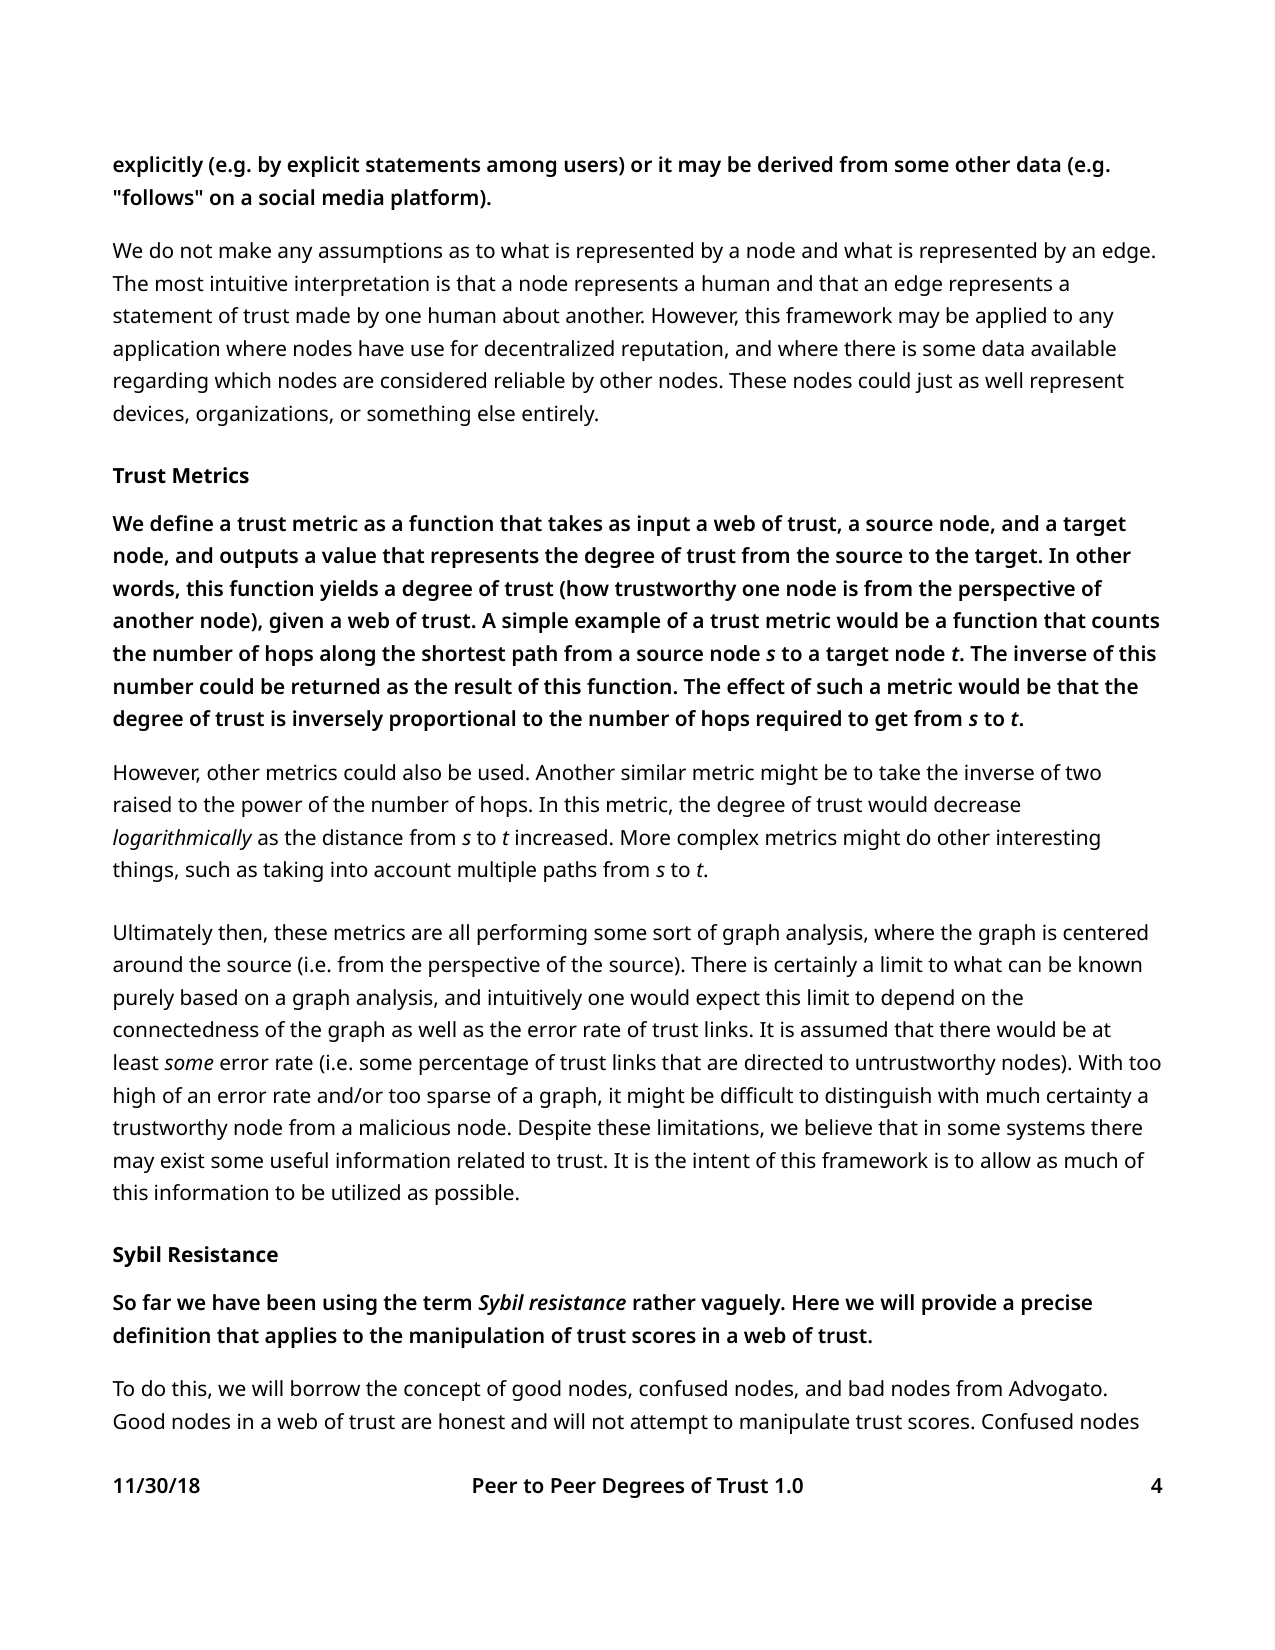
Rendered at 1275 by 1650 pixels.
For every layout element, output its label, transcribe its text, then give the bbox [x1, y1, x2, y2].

text To do this, we will borrow the concept of good nodes, confused nodes, and bad nodes from Advogato. Good nodes in a web of trust are honest and will not attempt to manipulate trust scores. Confused nodes [112, 1374, 1162, 1435]
subtitle Trust Metrics [112, 461, 1162, 489]
text explicitly (e.g. by explicit statements among users) or it may be derived from some other data (e.g. "follows" on a social media platform). [112, 150, 1162, 211]
text We do not make any assumptions as to what is represented by a node and what is represented by an edge. The most intuitive interpretation is that a node represents a human and that an edge represents a statement of trust made by one human about another. However, this framework may be applied to any application where nodes have use for decentralized reputation, and where there is some data available regarding which nodes are considered reliable by other nodes. These nodes could just as well represent devices, organizations, or something else entirely. [112, 236, 1162, 427]
subtitle Sybil Resistance [112, 1241, 1162, 1269]
text Ultimately then, these metrics are all performing some sort of graph analysis, where the graph is centered around the source (i.e. from the perspective of the source). There is certainly a limit to what can be known purely based on a graph analysis, and intuitively one would expect this limit to depend on the connectedness of the graph as well as the error rate of trust links. It is assumed that there would be at least some error rate (i.e. some percentage of trust links that are directed to untrustworthy nodes). With too high of an error rate and/or too sparse of a graph, it might be difficult to distinguish with much certainty a trustworthy node from a malicious node. Despite these limitations, we believe that in some systems there may exist some useful information related to trust. It is the intent of this framework is to allow as much of this information to be utilized as possible. [112, 918, 1162, 1207]
text We define a trust metric as a function that takes as input a web of trust, a source node, and a target node, and outputs a value that represents the degree of trust from the source to the target. In other words, this function yields a degree of trust (how trustworthy one node is from the perspective of another node), given a web of trust. A simple example of a trust metric would be a function that counts the number of hops along the shortest path from a source node s to a target node t. The inverse of this number could be returned as the result of this function. The effect of such a metric would be that the degree of trust is inversely proportional to the number of hops required to get from s to t. [112, 509, 1162, 733]
text However, other metrics could also be used. Another similar metric might be to take the inverse of two raised to the power of the number of hops. In this metric, the degree of trust would decrease logarithmically as the distance from s to t increased. More complex metrics might do other interesting things, such as taking into account multiple paths from s to t. [112, 758, 1162, 884]
text So far we have been using the term Sybil resistance rather vaguely. Here we will provide a precise definition that applies to the manipulation of trust scores in a web of trust. [112, 1288, 1162, 1349]
